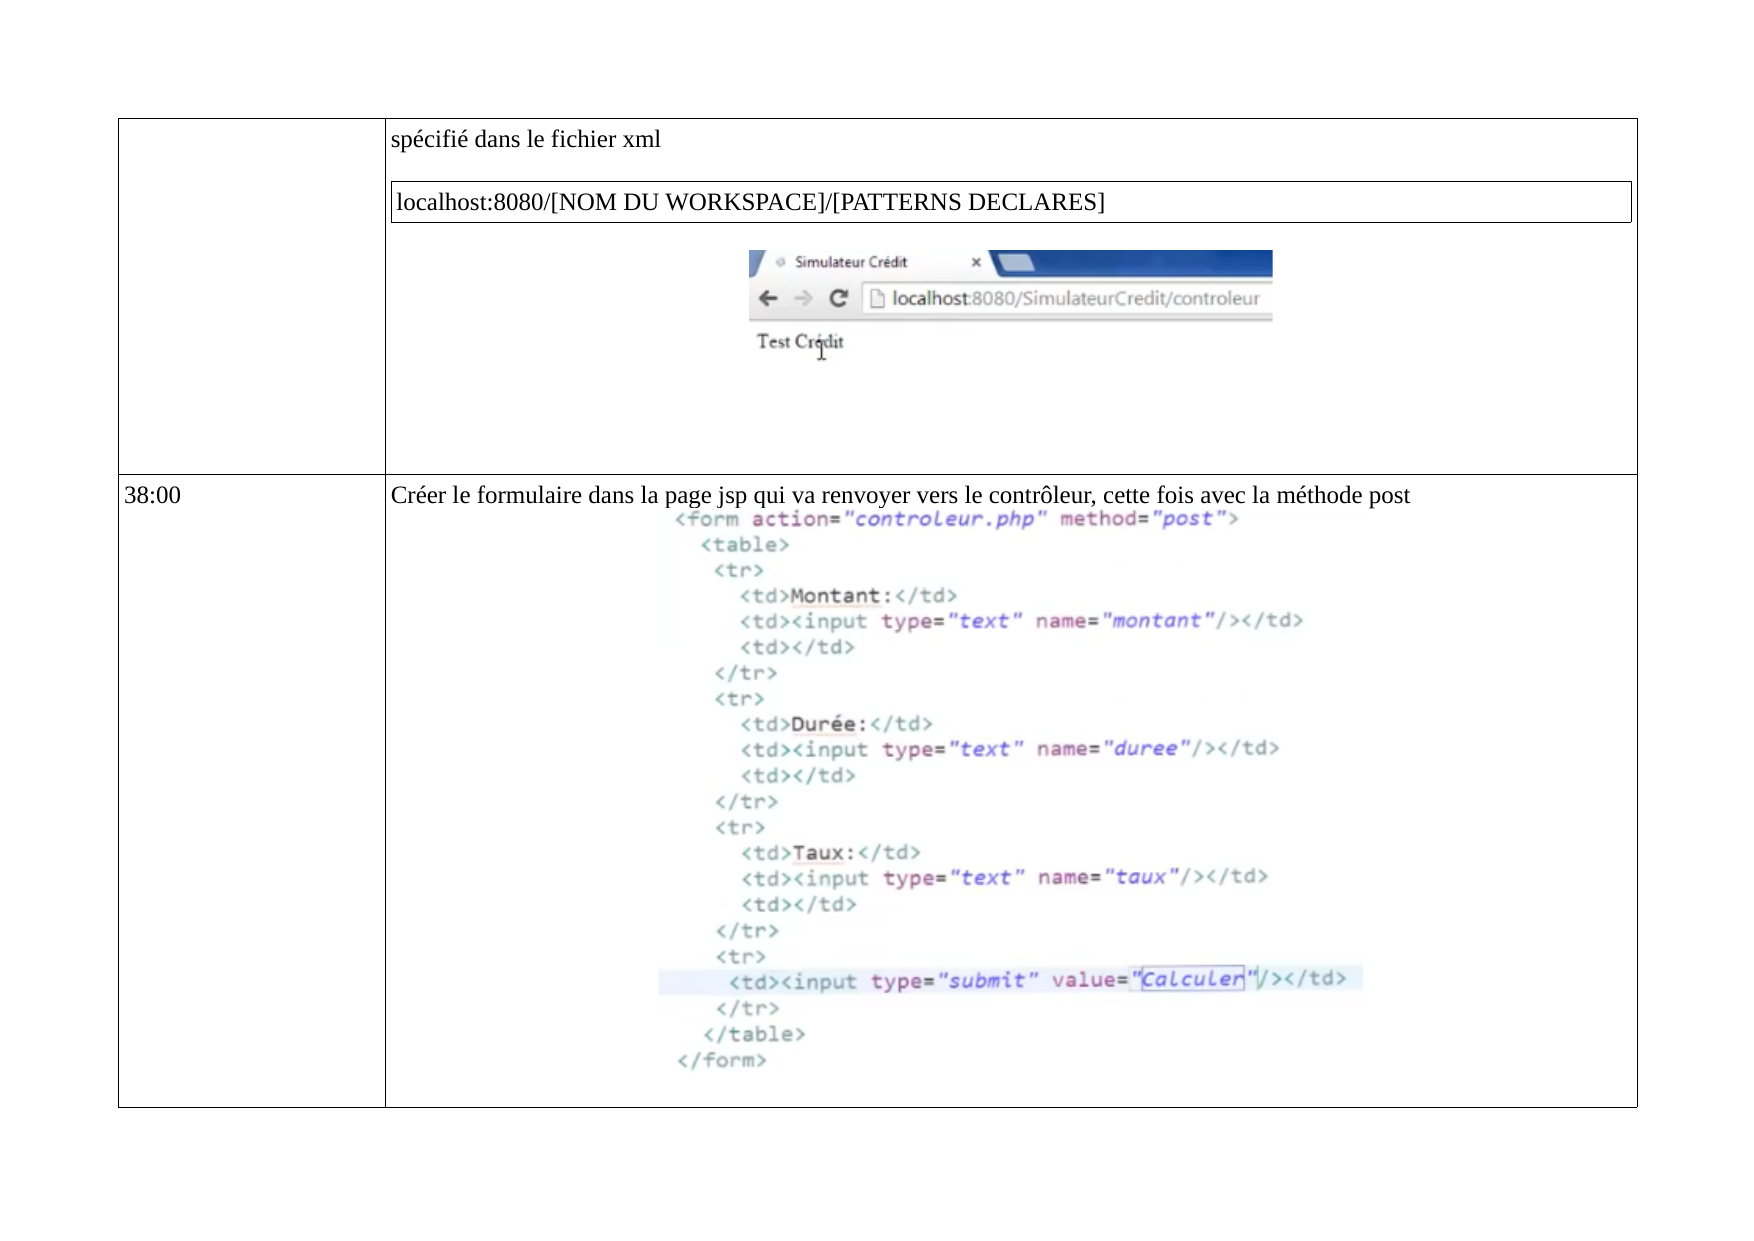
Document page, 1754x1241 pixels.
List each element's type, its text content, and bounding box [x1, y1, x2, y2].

table_cell 38:00 [119, 475, 385, 1107]
table_header localhost:8080/[NOM DU WORKSPACE]/[PATTERNS DECLARES] [392, 182, 1631, 222]
table_cell Créer le formulaire dans la page jsp qui va renvoyer vers le contrôleur, cette fois avec la méthode post [386, 475, 1637, 1107]
picture [749, 250, 1273, 382]
table_cell [119, 119, 385, 474]
picture [658, 508, 1364, 1073]
table_cell spécifié dans le fichier xml [386, 119, 1637, 474]
